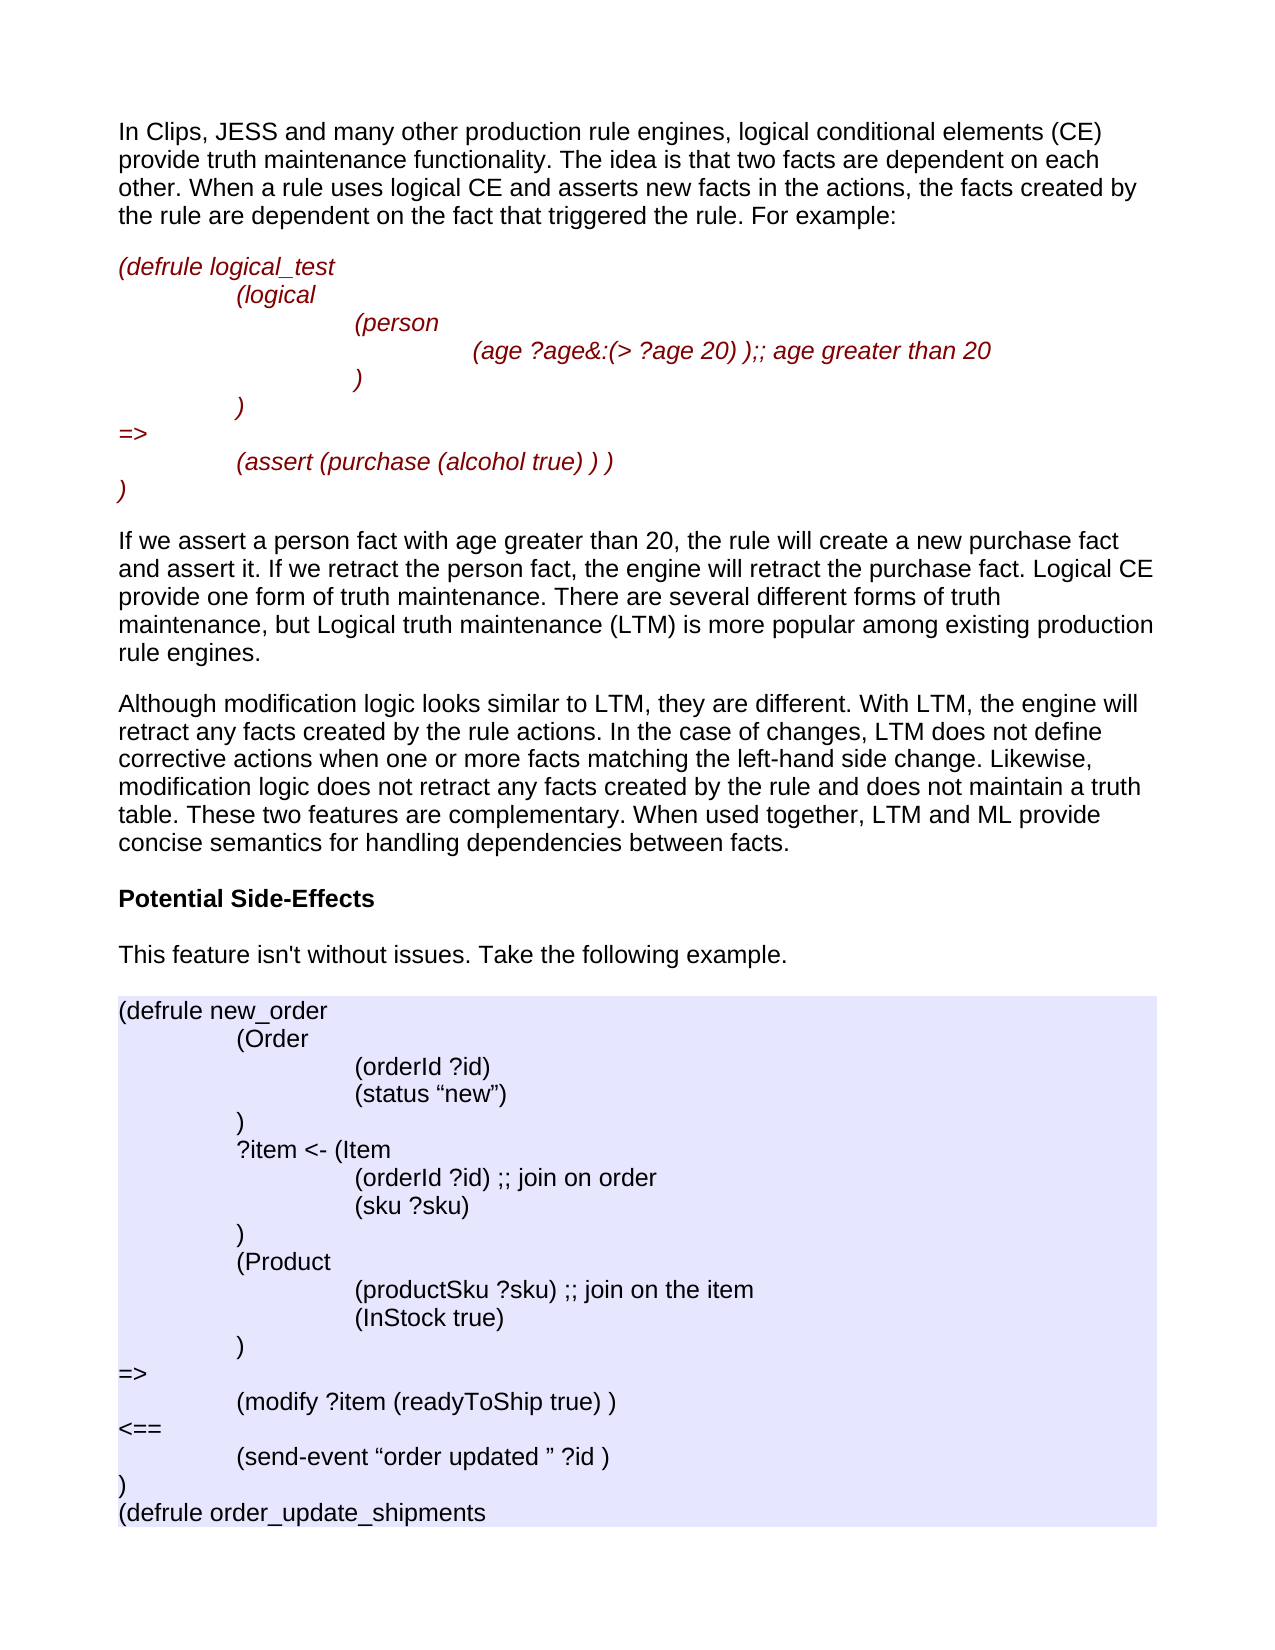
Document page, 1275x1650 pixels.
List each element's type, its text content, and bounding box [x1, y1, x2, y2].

text (orderId ?id) [118, 1052, 1157, 1080]
text ) [118, 476, 1157, 504]
text Potential Side-Effects [118, 885, 1157, 913]
text (assert (purchase (alcohol true) ) ) [118, 448, 1157, 476]
text (InStock true) [118, 1303, 1157, 1331]
text (Product [118, 1248, 1157, 1276]
text (defrule logical_test [118, 253, 1157, 281]
text ) [118, 364, 1157, 392]
text (logical [118, 281, 1157, 308]
text (send-event “order updated ” ?id ) [118, 1443, 1157, 1471]
text ) [118, 1108, 1157, 1136]
text (Order [118, 1024, 1157, 1052]
text In Clips, JESS and many other production rule engines, logical conditional elements (CE) provide truth maintenance functionality. The idea is that two facts are dependent on each other. When a rule uses logical CE and asserts new facts in the actions, the facts created by the rule are dependent on the fact that triggered the rule. For example: [118, 118, 1157, 230]
text ) [118, 392, 1157, 420]
text (sku ?sku) [118, 1192, 1157, 1220]
text ) [118, 1220, 1157, 1248]
text ) [118, 1331, 1157, 1359]
text => [118, 1359, 1157, 1387]
text This feature isn't without issues. Take the following example. [118, 941, 1157, 968]
text (person [118, 308, 1157, 336]
text (defrule order_update_shipments [118, 1499, 1157, 1527]
text ?item <- (Item [118, 1136, 1157, 1164]
text (productSku ?sku) ;; join on the item [118, 1276, 1157, 1303]
text <== [118, 1415, 1157, 1443]
text (age ?age&:(> ?age 20) );; age greater than 20 [118, 336, 1157, 364]
text (orderId ?id) ;; join on order [118, 1164, 1157, 1192]
text => [118, 420, 1157, 448]
text (defrule new_order [118, 996, 1157, 1024]
text (modify ?item (readyToShip true) ) [118, 1387, 1157, 1415]
text (status “new”) [118, 1080, 1157, 1108]
text If we assert a person fact with age greater than 20, the rule will create a new purchase fact and assert it. If we retract the person fact, the engine will retract the purchase fact. Logical CE provide one form of truth maintenance. There are several different forms of truth maintenance, but Logical truth maintenance (LTM) is more popular among existing production rule engines. [118, 527, 1157, 666]
text Although modification logic looks similar to LTM, they are different. With LTM, the engine will retract any facts created by the rule actions. In the case of changes, LTM does not define corrective actions when one or more facts matching the left-hand side change. Likewise, modification logic does not retract any facts created by the rule and does not maintain a truth table. These two features are complementary. When used together, LTM and ML provide concise semantics for handling dependencies between facts. [118, 689, 1157, 857]
text ) [118, 1471, 1157, 1499]
